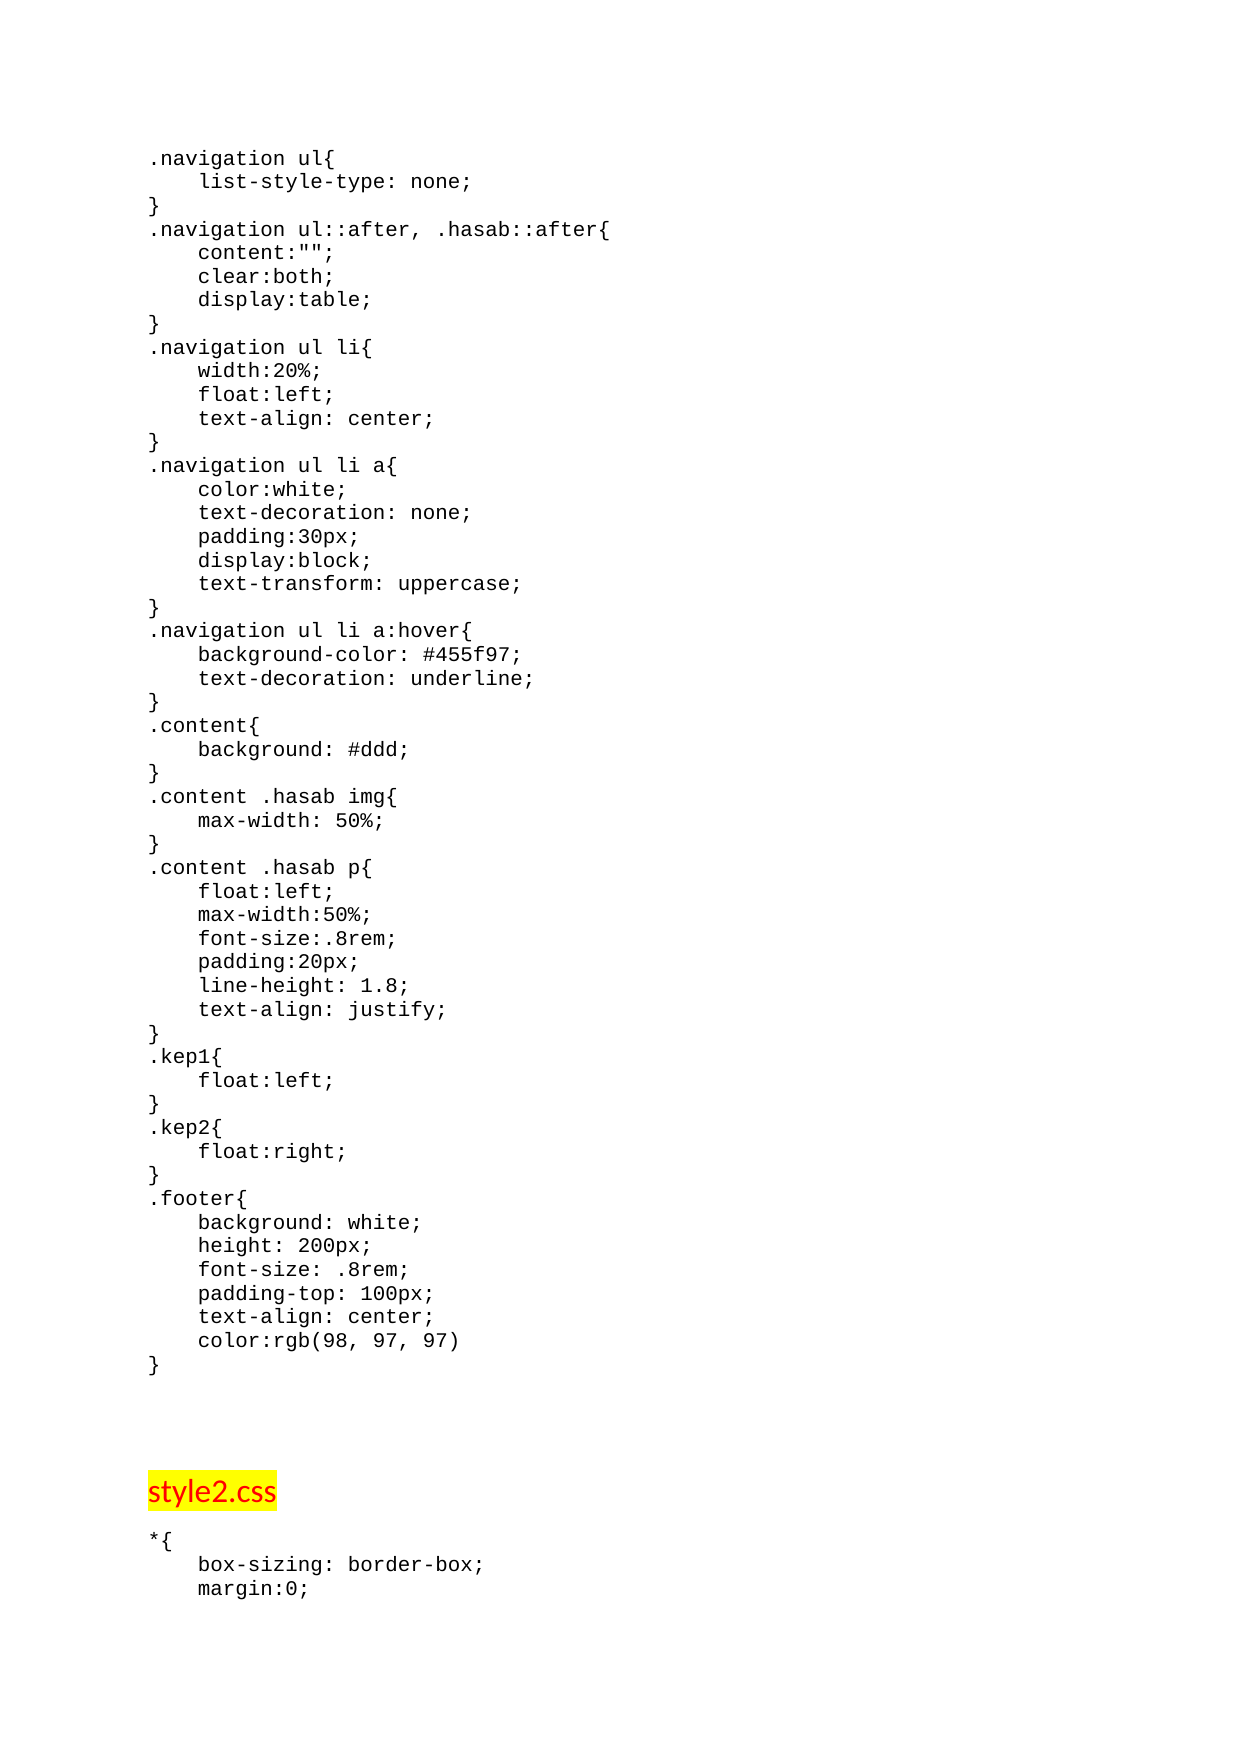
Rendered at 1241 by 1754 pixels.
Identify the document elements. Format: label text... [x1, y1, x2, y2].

text float:left; [148, 881, 1093, 904]
text display:block; [148, 549, 1093, 573]
text } [148, 1164, 1093, 1188]
text clear:both; [148, 266, 1093, 289]
text .kep1{ [148, 1046, 1093, 1070]
text font-size: .8rem; [148, 1259, 1093, 1283]
text } [148, 762, 1093, 786]
text float:left; [148, 384, 1093, 408]
text text-transform: uppercase; [148, 573, 1093, 597]
text height: 200px; [148, 1235, 1093, 1259]
text .kep2{ [148, 1117, 1093, 1141]
text } [148, 1353, 1093, 1377]
text } [148, 313, 1093, 337]
text } [148, 1022, 1093, 1046]
text float:right; [148, 1141, 1093, 1164]
text text-align: justify; [148, 999, 1093, 1022]
text background: white; [148, 1212, 1093, 1235]
text .content .hasab img{ [148, 786, 1093, 810]
text text-decoration: underline; [148, 668, 1093, 691]
text } [148, 691, 1093, 715]
text color:rgb(98, 97, 97) [148, 1330, 1093, 1353]
text .footer{ [148, 1188, 1093, 1212]
text .content .hasab p{ [148, 857, 1093, 881]
text } [148, 195, 1093, 218]
text margin:0; [148, 1578, 1093, 1601]
text padding-top: 100px; [148, 1283, 1093, 1306]
text .navigation ul li{ [148, 337, 1093, 360]
text display:table; [148, 289, 1093, 313]
text } [148, 1093, 1093, 1117]
text text-align: center; [148, 1306, 1093, 1330]
text padding:30px; [148, 526, 1093, 549]
text padding:20px; [148, 952, 1093, 975]
text .navigation ul li a:hover{ [148, 621, 1093, 644]
text .navigation ul{ [148, 148, 1093, 171]
text max-width: 50%; [148, 810, 1093, 833]
text text-decoration: none; [148, 502, 1093, 526]
text float:left; [148, 1070, 1093, 1093]
text max-width:50%; [148, 904, 1093, 928]
text } [148, 431, 1093, 455]
text .navigation ul li a{ [148, 455, 1093, 479]
text background: #ddd; [148, 739, 1093, 762]
text .navigation ul::after, .hasab::after{ [148, 218, 1093, 242]
text width:20%; [148, 360, 1093, 384]
text *{ [148, 1531, 1093, 1554]
text box-sizing: border-box; [148, 1554, 1093, 1578]
text line-height: 1.8; [148, 975, 1093, 999]
text text-align: center; [148, 408, 1093, 431]
text background-color: #455f97; [148, 644, 1093, 668]
text font-size:.8rem; [148, 928, 1093, 952]
text list-style-type: none; [148, 171, 1093, 195]
text } [148, 597, 1093, 621]
text color:white; [148, 479, 1093, 502]
text content:""; [148, 242, 1093, 266]
text style2.css [148, 1470, 1093, 1511]
text .content{ [148, 715, 1093, 739]
text } [148, 833, 1093, 857]
